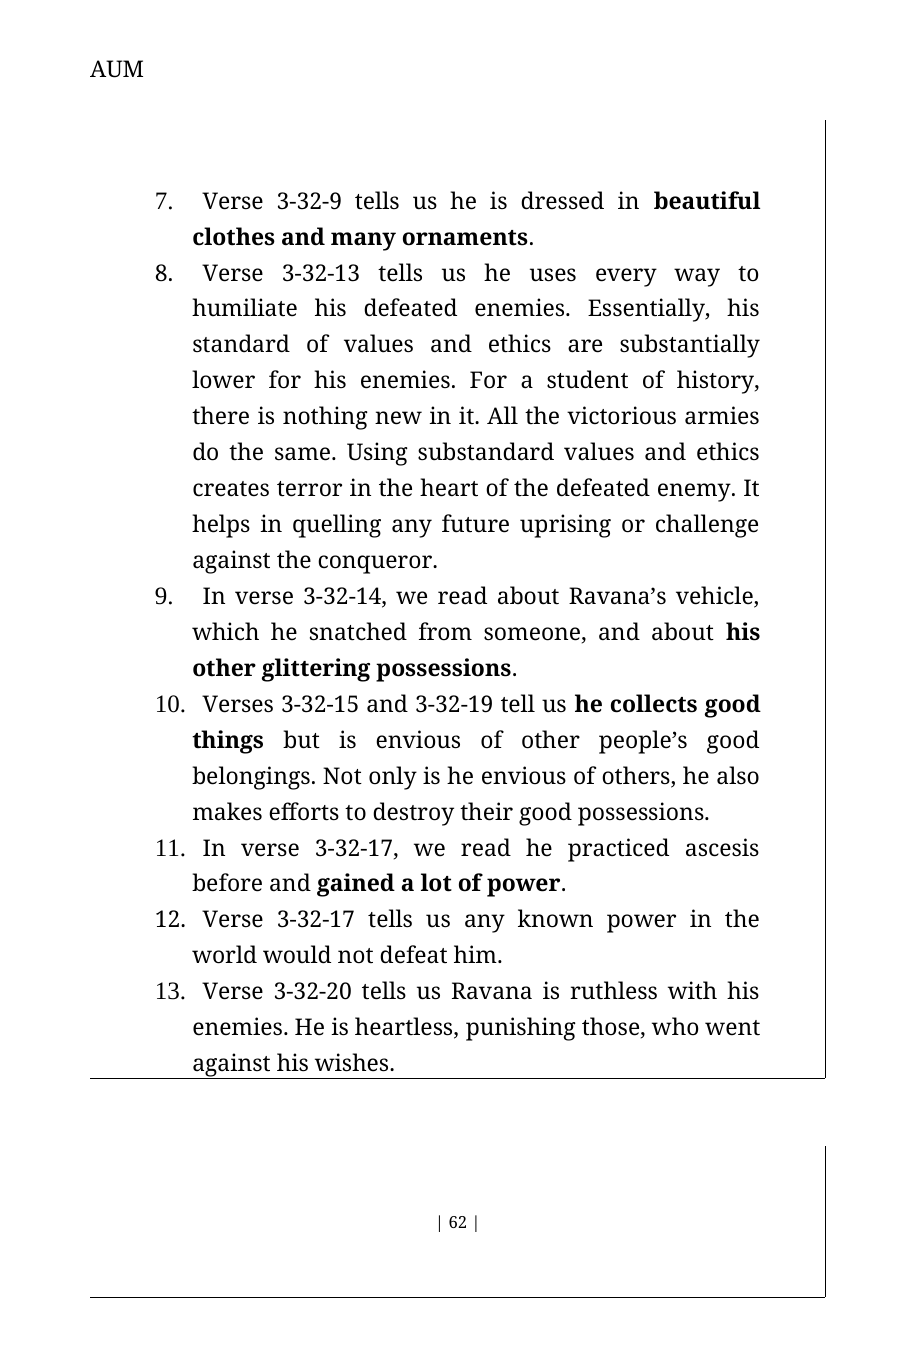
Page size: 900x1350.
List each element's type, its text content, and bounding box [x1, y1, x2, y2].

list Verses 3-32-15 and 3-32-19 tell us he collects good things but is envious of other people’s good belongings. Not only is he envious of others, he also makes efforts to destroy their good possessions. [90, 623, 825, 767]
list In verse 3-32-17, we read he practiced ascesis before and gained a lot of power. [90, 767, 825, 839]
list In verse 3-32-14, we read about Ravana’s vehicle, which he snatched from someone, and about his other glittering possessions. [90, 515, 825, 623]
list Verse 3-32-9 tells us he is dressed in beautiful clothes and many ornaments. [90, 120, 825, 192]
list Verse 3-32-20 tells us Ravana is ruthless with his enemies. He is heartless, punishing those, who went against his wishes. [90, 911, 825, 1078]
list Verse 3-32-13 tells us he uses every way to humiliate his defeated enemies. Essentially, his standard of values and ethics are substantially lower for his enemies. For a student of history, there is nothing new in it. All the victorious armies do the same. Using substandard values and ethics creates terror in the heart of the defeated enemy. It helps in quelling any future uprising or challenge against the conqueror. [90, 192, 825, 515]
list Verse 3-32-17 tells us any known power in the world would not defeat him. [90, 839, 825, 911]
